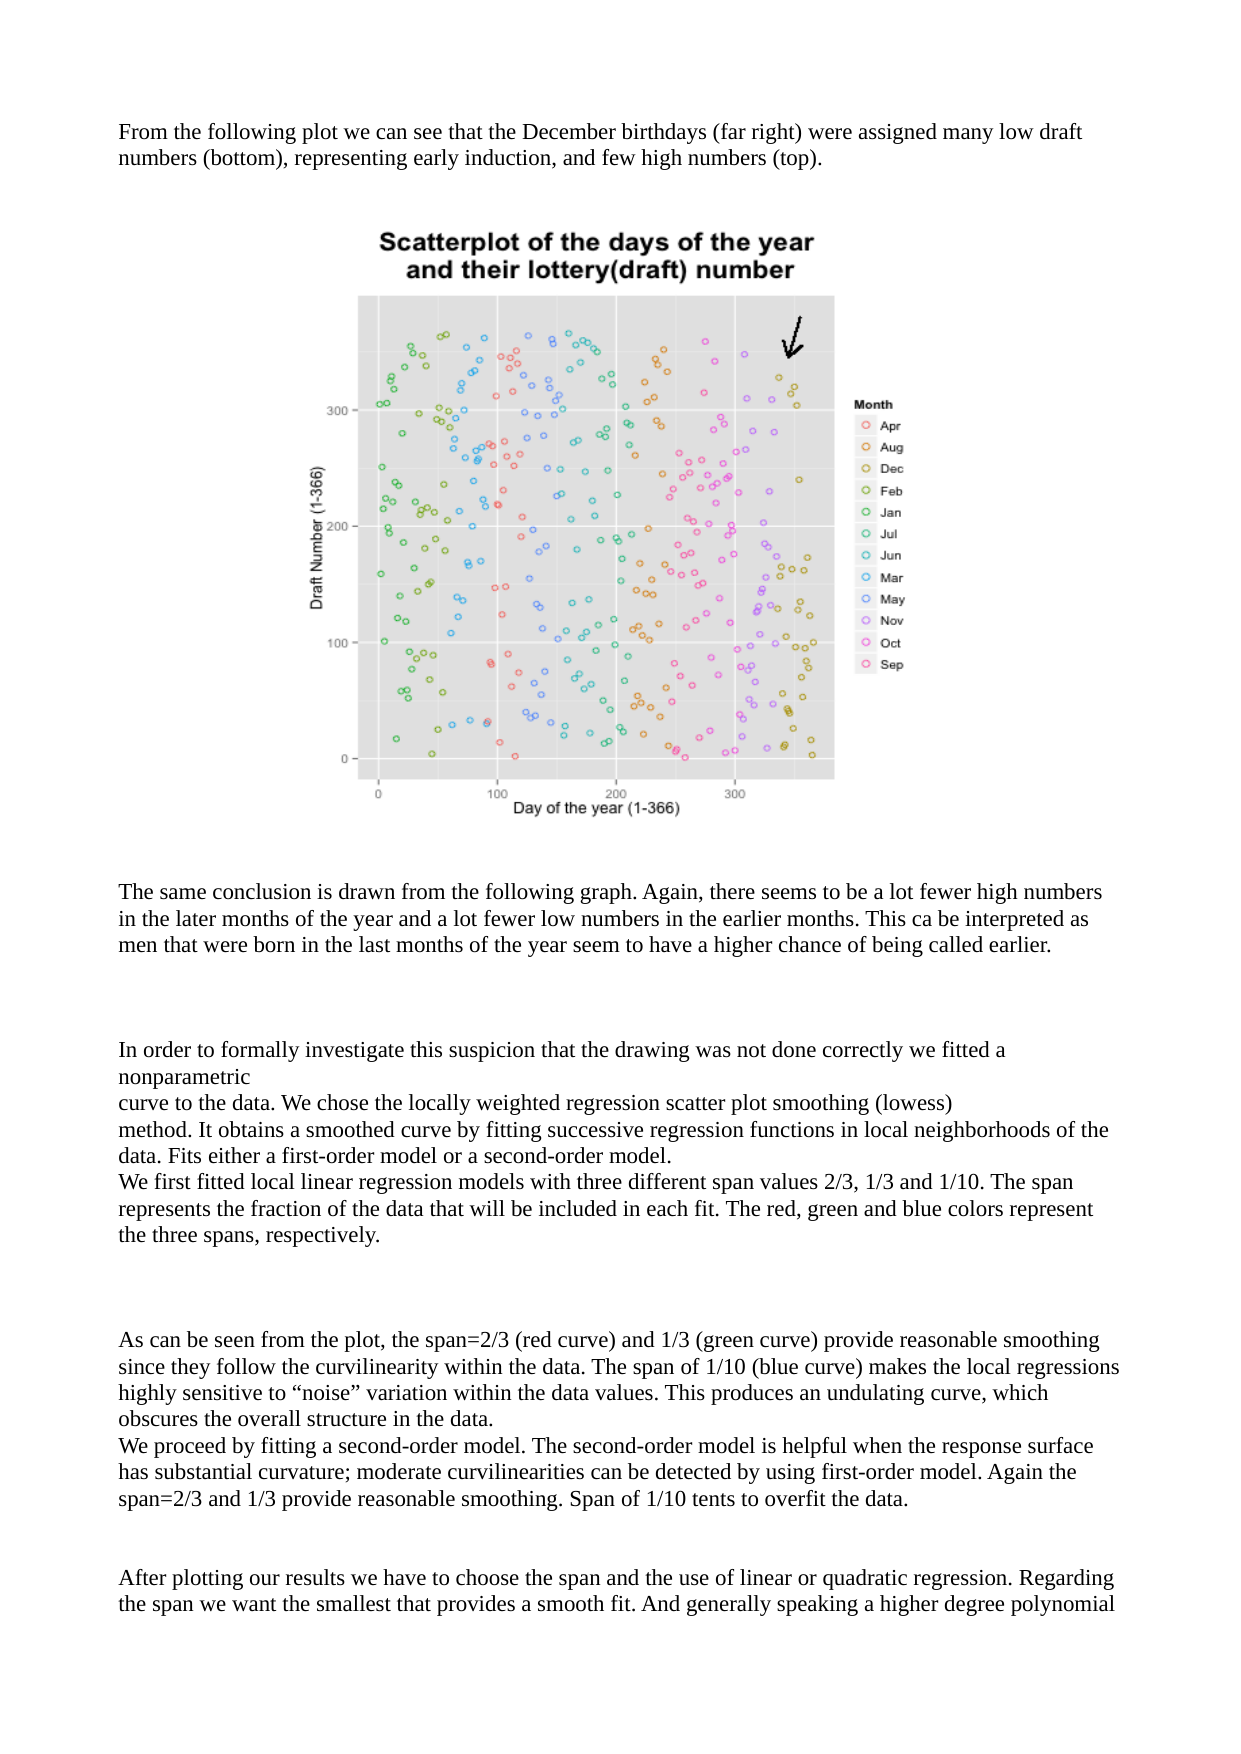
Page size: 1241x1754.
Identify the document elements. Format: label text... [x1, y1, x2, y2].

text the three spans, respectively. [118, 1221, 1122, 1247]
text We first fitted local linear regression models with three different span values 2/3, 1/3 and 1/10. The span [118, 1168, 1122, 1195]
text in the later months of the year and a lot fewer low numbers in the earlier months. This ca be interpreted as [118, 905, 1122, 931]
text The same conclusion is drawn from the following graph. Again, there seems to be a lot fewer high numbers [118, 878, 1122, 905]
text obscures the overall structure in the data. [118, 1406, 1122, 1432]
text the span we want the smallest that provides a smooth fit. And generally speaking a higher degree polynomial [118, 1590, 1122, 1616]
text In order to formally investigate this suspicion that the drawing was not done correctly we fitted a nonparametric [118, 1037, 1122, 1089]
text span=2/3 and 1/3 provide reasonable smoothing. Span of 1/10 tents to overfit the data. [118, 1484, 1122, 1511]
text From the following plot we can see that the December birthdays (far right) were assigned many low draft [118, 118, 1122, 144]
text After plotting our results we have to choose the span and the use of linear or quadratic regression. Regarding [118, 1564, 1122, 1590]
text method. It obtains a smoothed curve by fitting successive regression functions in local neighborhoods of the [118, 1116, 1122, 1142]
text We proceed by fitting a second-order model. The second-order model is helpful when the response surface [118, 1432, 1122, 1458]
text numbers (bottom), representing early induction, and few high numbers (top). [118, 144, 1122, 171]
text represents the fraction of the data that will be included in each fit. The red, green and blue colors represent [118, 1195, 1122, 1221]
text curve to the data. We chose the locally weighted regression scatter plot smoothing (lowess) [118, 1089, 1122, 1116]
text highly sensitive to “noise” variation within the data values. This produces an undulating curve, which [118, 1379, 1122, 1406]
text has substantial curvature; moderate curvilinearities can be detected by using first-order model. Again the [118, 1458, 1122, 1484]
text data. Fits either a first-order model or a second-order model. [118, 1142, 1122, 1168]
text men that were born in the last months of the year seem to have a higher chance of being called earlier. [118, 931, 1122, 957]
text As can be seen from the plot, the span=2/3 (red curve) and 1/3 (green curve) provide reasonable smoothing [118, 1326, 1122, 1353]
picture [296, 223, 944, 826]
text since they follow the curvilinearity within the data. The span of 1/10 (blue curve) makes the local regressions [118, 1353, 1122, 1379]
